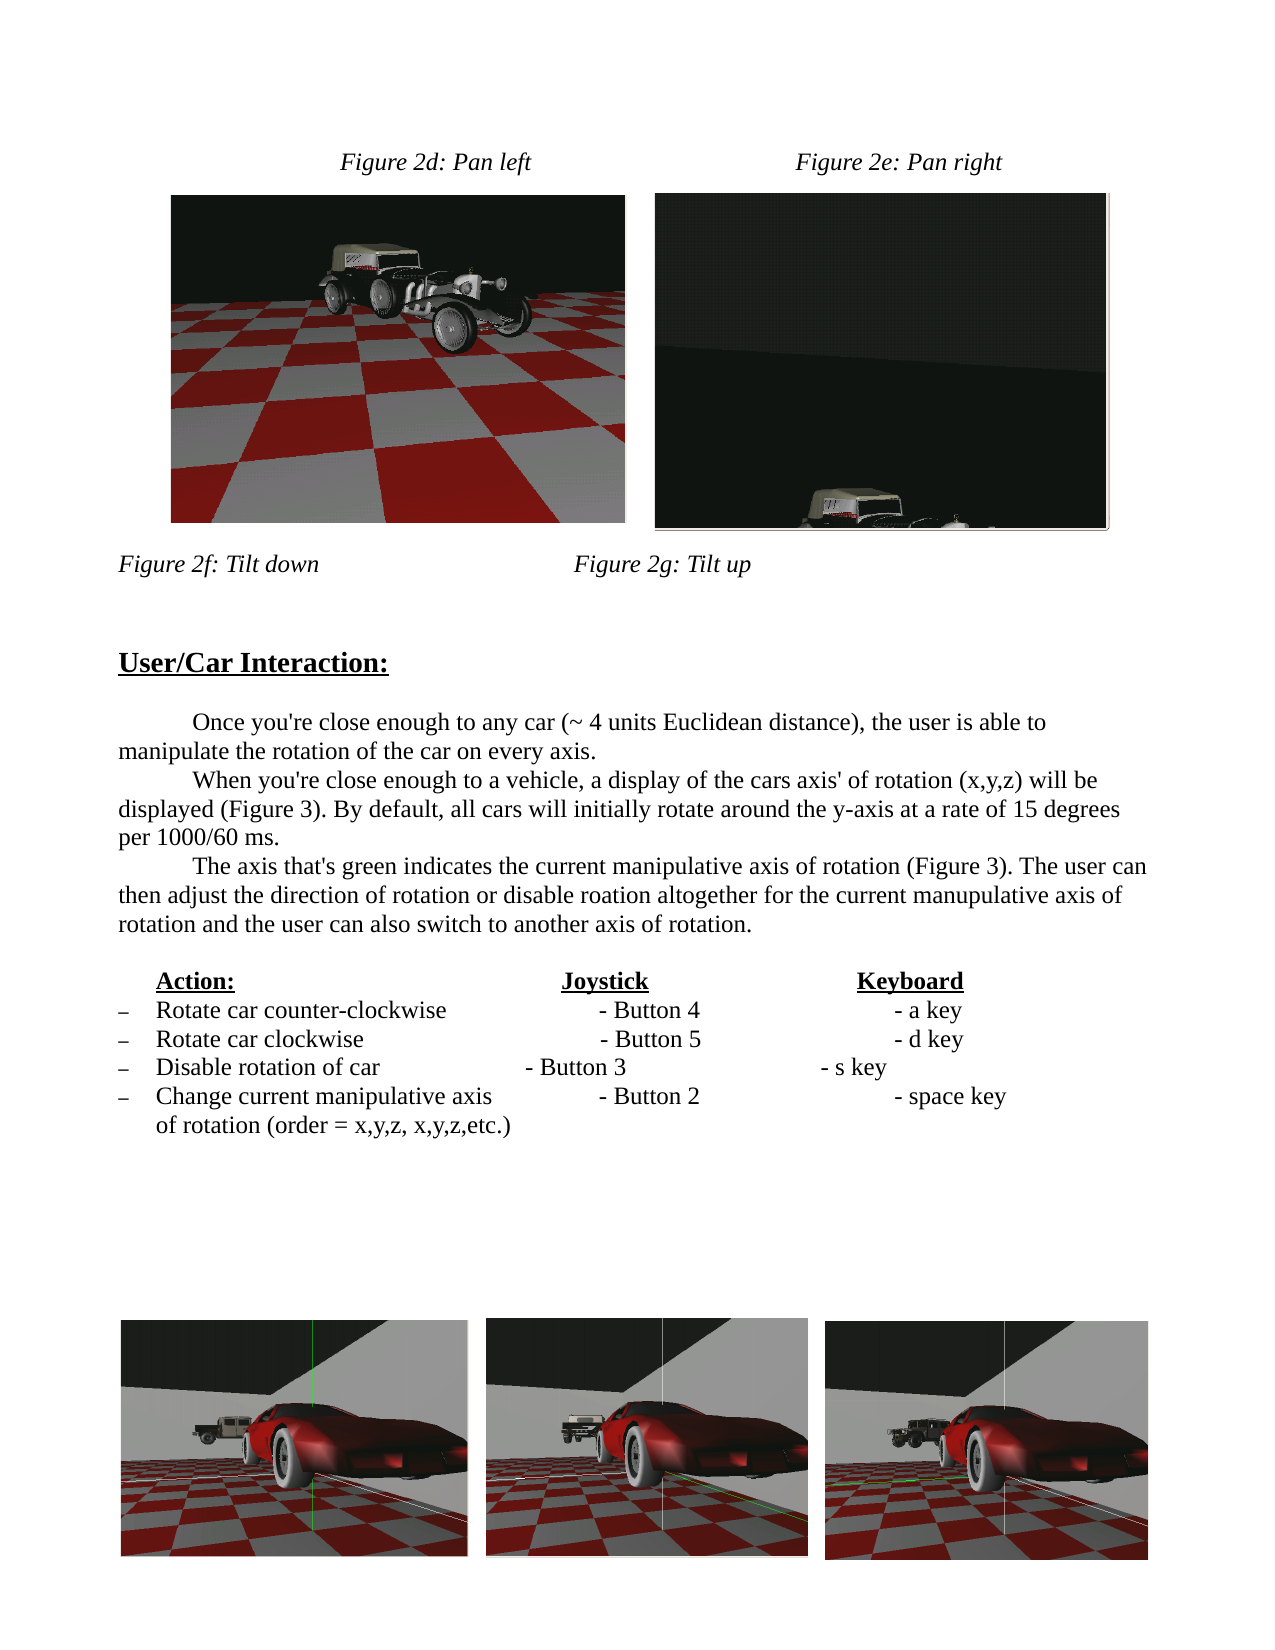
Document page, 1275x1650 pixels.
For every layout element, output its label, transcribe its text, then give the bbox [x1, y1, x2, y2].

list Rotate car clockwise - Button 5 - d key [118, 1024, 1157, 1052]
picture [170, 195, 627, 523]
picture [486, 1318, 809, 1558]
picture [825, 1321, 1149, 1560]
picture [654, 193, 1110, 531]
text Figure 2d: Pan left Figure 2e: Pan right [118, 147, 1157, 176]
text Action: Joystick Keyboard [118, 966, 1157, 995]
text Figure 2f: Tilt down Figure 2g: Tilt up [118, 463, 1157, 578]
list Rotate car counter-clockwise - Button 4 - a key [118, 995, 1157, 1024]
text When you're close enough to a vehicle, a display of the cars axis' of rotation (x,y,z) will be displayed (Figure 3). By default, all cars will initially rotate around the y-axis at a rate of 15 degrees per 1000/60 ms. [118, 765, 1157, 851]
picture [120, 1320, 469, 1557]
text User/Car Interaction: [118, 645, 1157, 679]
list of rotation (order = x,y,z, x,y,z,etc.) [118, 1110, 1157, 1139]
list Change current manipulative axis - Button 2 - space key [118, 1081, 1157, 1110]
text The axis that's green indicates the current manipulative axis of rotation (Figure 3). The user can then adjust the direction of rotation or disable roation altogether for the current manupulative axis of rotation and the user can also switch to another axis of rotation. [118, 851, 1157, 937]
list Disable rotation of car - Button 3 - s key [118, 1052, 1157, 1081]
text Once you're close enough to any car (~ 4 units Euclidean distance), the user is able to manipulate the rotation of the car on every axis. [118, 707, 1157, 765]
